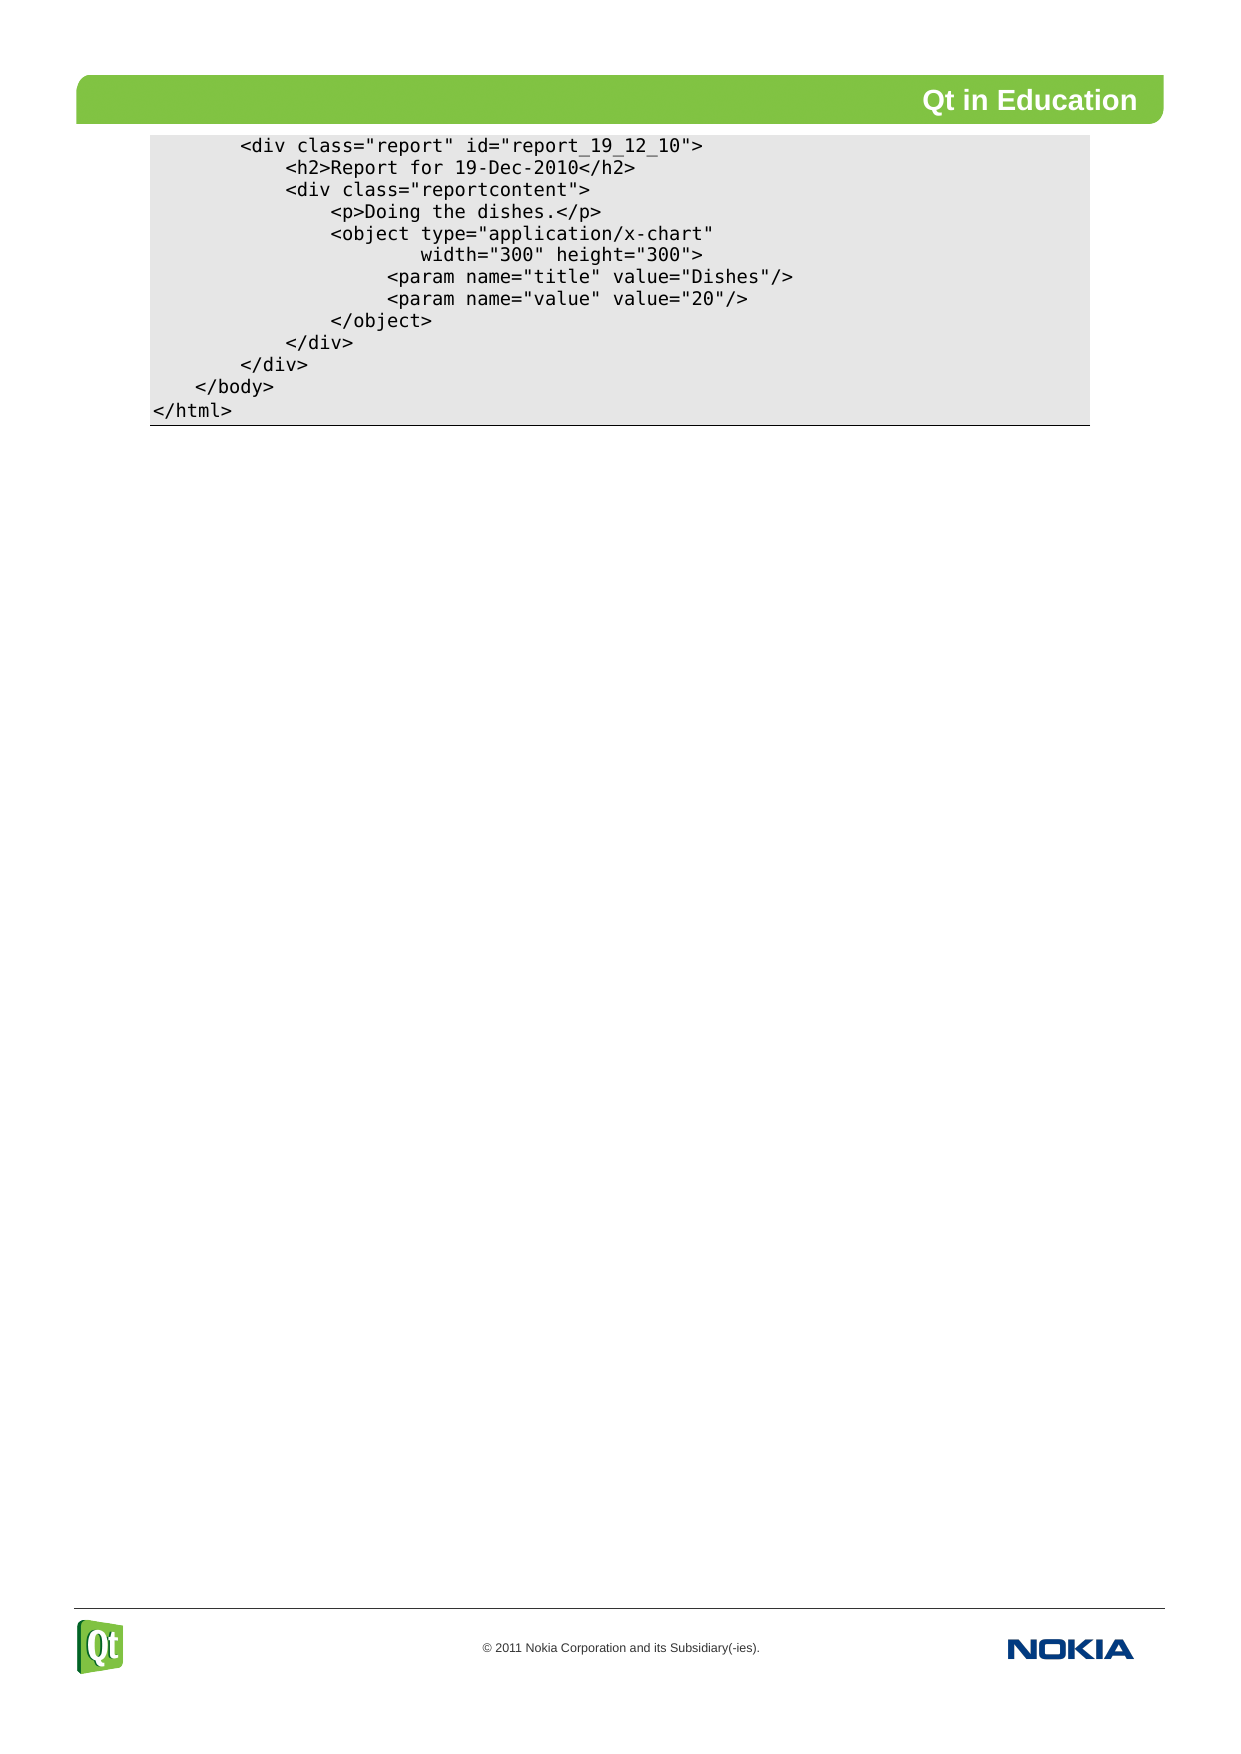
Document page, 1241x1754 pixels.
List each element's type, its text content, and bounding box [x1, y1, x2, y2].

text <object type="application/x-chart" [150, 222, 1090, 244]
text </div> [150, 354, 1090, 376]
text <param name="title" value="Dishes"/> [150, 266, 1090, 288]
picture [73, 1615, 127, 1679]
text <param name="value" value="20"/> [150, 288, 1090, 310]
text <p>Doing the dishes.</p> [150, 201, 1090, 222]
picture [978, 1610, 1164, 1688]
text <div class="report" id="report_19_12_10"> [150, 135, 1090, 157]
text <div class="reportcontent"> [150, 179, 1090, 201]
text width="300" height="300"> [150, 244, 1090, 266]
picture [76, 75, 1164, 124]
text </html> [150, 397, 1090, 425]
text <h2>Report for 19-Dec-2010</h2> [150, 157, 1090, 179]
text </div> [150, 332, 1090, 354]
text </body> [150, 376, 1090, 397]
text </object> [150, 310, 1090, 332]
